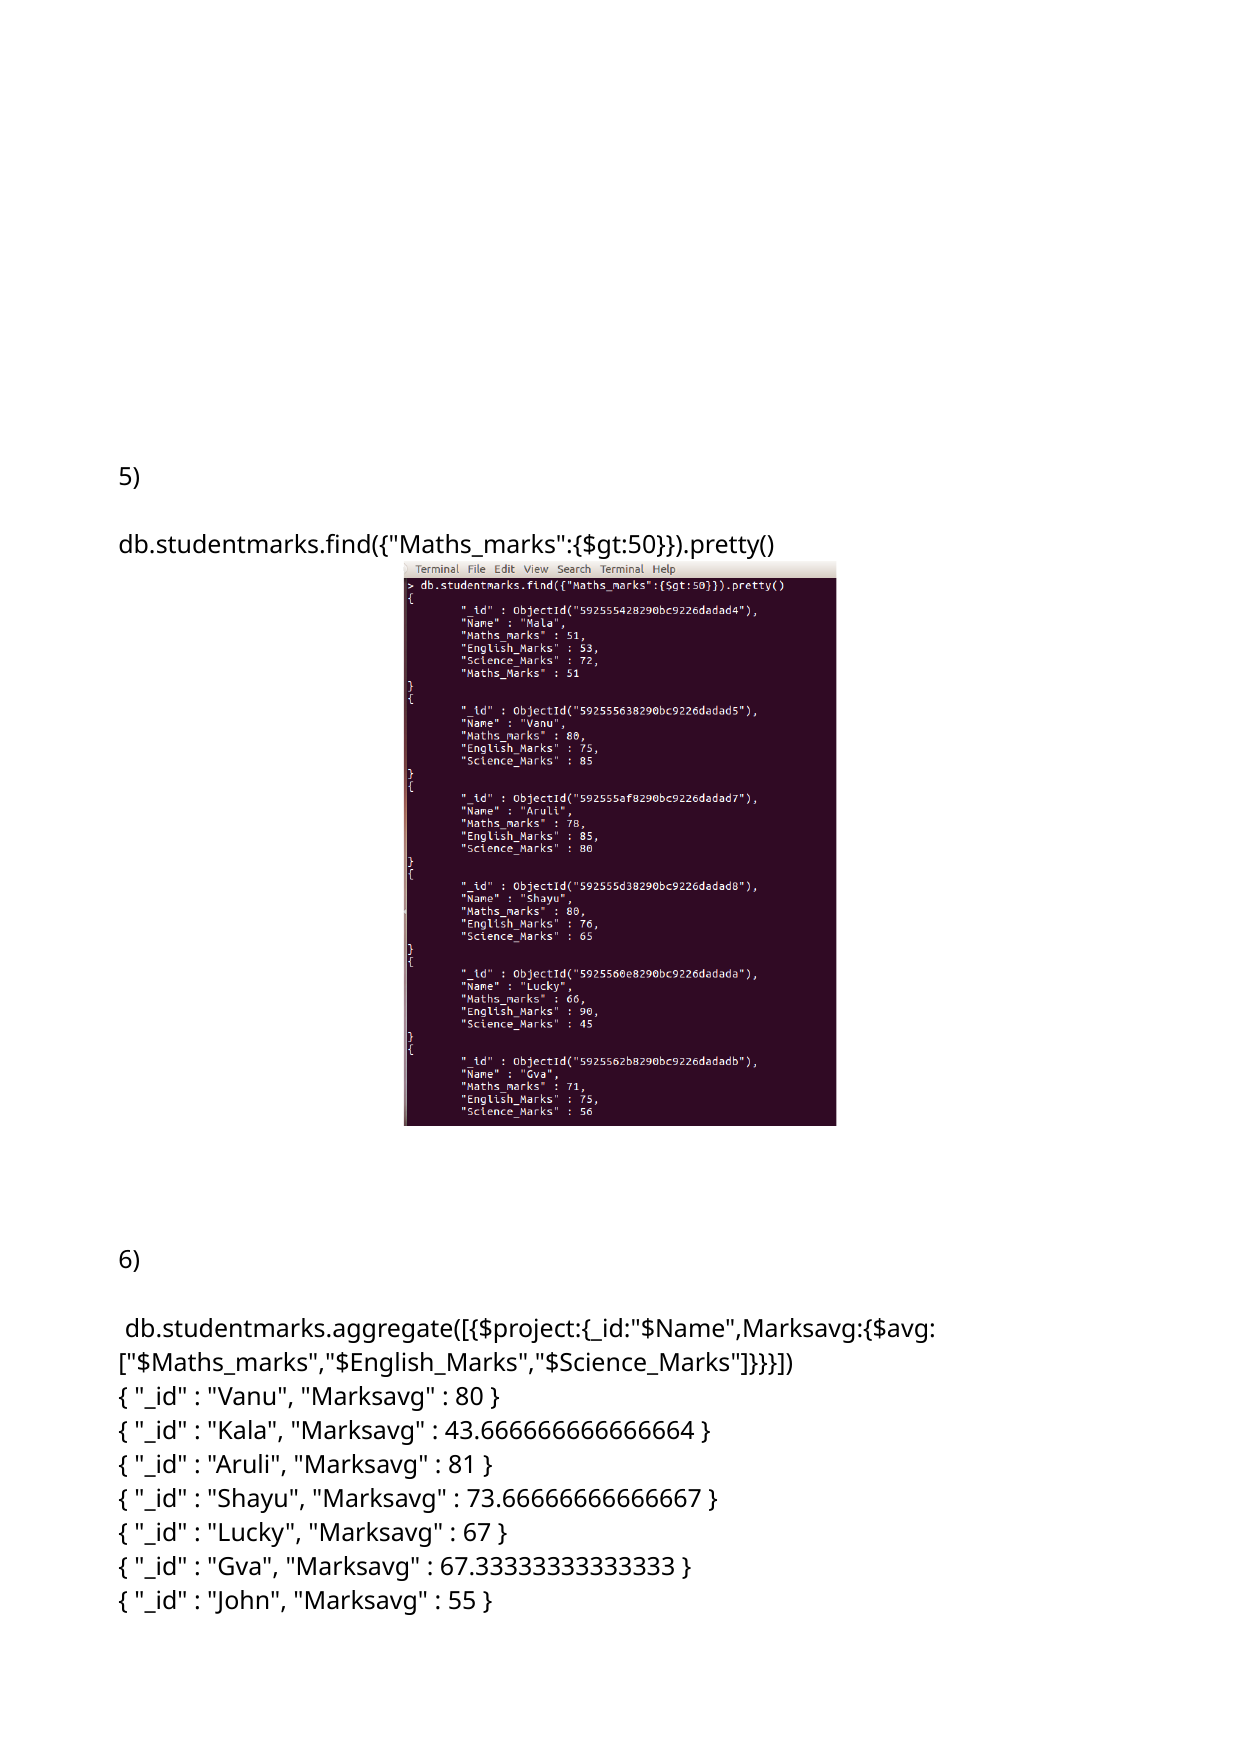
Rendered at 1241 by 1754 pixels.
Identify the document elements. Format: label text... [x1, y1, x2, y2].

text { "_id" : "Gva", "Marksavg" : 67.33333333333333 } [118, 1549, 1122, 1583]
picture [403, 561, 493, 1126]
text 5) [118, 459, 1122, 493]
text { "_id" : "Vanu", "Marksavg" : 80 } [118, 1378, 1122, 1412]
text { "_id" : "Shayu", "Marksavg" : 73.66666666666667 } [118, 1481, 1122, 1515]
text db.studentmarks.find({"Maths_marks":{$gt:50}}).pretty() [118, 527, 1122, 561]
text { "_id" : "Aruli", "Marksavg" : 81 } [118, 1447, 1122, 1481]
text { "_id" : "Lucky", "Marksavg" : 67 } [118, 1515, 1122, 1549]
text { "_id" : "John", "Marksavg" : 55 } [118, 1583, 1122, 1617]
text { "_id" : "Kala", "Marksavg" : 43.666666666666664 } [118, 1412, 1122, 1447]
text db.studentmarks.aggregate([{$project:{_id:"$Name",Marksavg:{$avg:["$Maths_marks","$English_Marks","$Science_Marks"]}}}]) [118, 1310, 1122, 1378]
text 6) [118, 1242, 1122, 1276]
